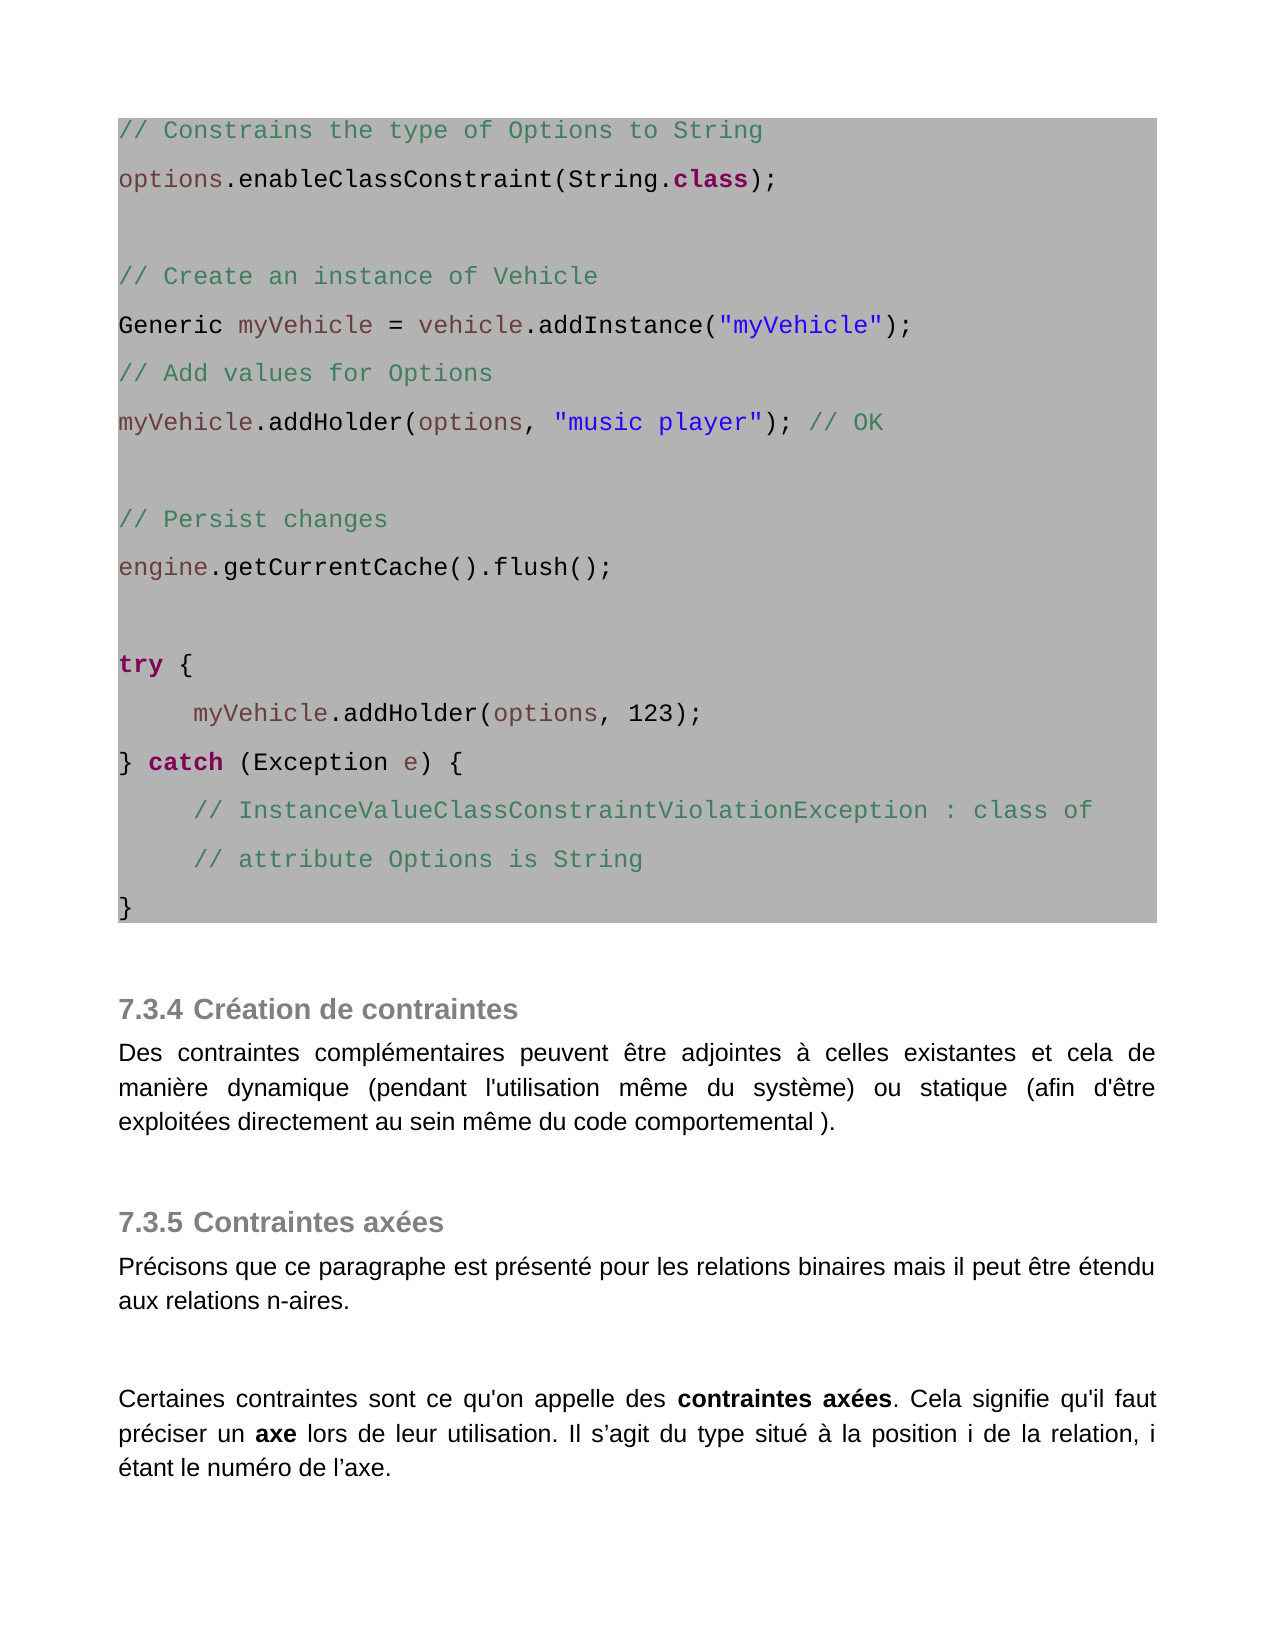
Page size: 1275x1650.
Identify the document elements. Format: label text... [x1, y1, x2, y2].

text } catch (Exception e) { [118, 749, 1157, 777]
text } [118, 895, 1157, 923]
text // attribute Options is String [118, 846, 1157, 874]
text Des contraintes complémentaires peuvent être adjointes à celles existantes et cela de manière dynamique (pendant l'utilisation même du système) ou statique (afin d'être exploitées directement au sein même du code comportemental ). [118, 1038, 1157, 1136]
text // Persist changes [118, 506, 1157, 535]
text Certaines contraintes sont ce qu'on appelle des contraintes axées. Cela signifie qu'il faut préciser un axe lors de leur utilisation. Il s’agit du type situé à la position i de la relation, i étant le numéro de l’axe. [118, 1384, 1157, 1482]
text try { [118, 652, 1157, 680]
text // InstanceValueClassConstraintViolationException : class of [118, 798, 1157, 826]
text Generic myVehicle = vehicle.addInstance("myVehicle"); [118, 312, 1157, 341]
subtitle Création de contraintes [118, 992, 1157, 1026]
text // Add values for Options [118, 361, 1157, 389]
subtitle Contraintes axées [118, 1206, 1157, 1239]
text myVehicle.addHolder(options, "music player"); // OK [118, 409, 1157, 438]
text engine.getCurrentCache().flush(); [118, 555, 1157, 583]
text myVehicle.addHolder(options, 123); [118, 701, 1157, 729]
text // Constrains the type of Options to String [118, 118, 1157, 146]
text options.enableClassConstraint(String.class); [118, 167, 1157, 195]
text // Create an instance of Vehicle [118, 264, 1157, 292]
text Précisons que ce paragraphe est présenté pour les relations binaires mais il peut être étendu aux relations n-aires. [118, 1252, 1157, 1315]
